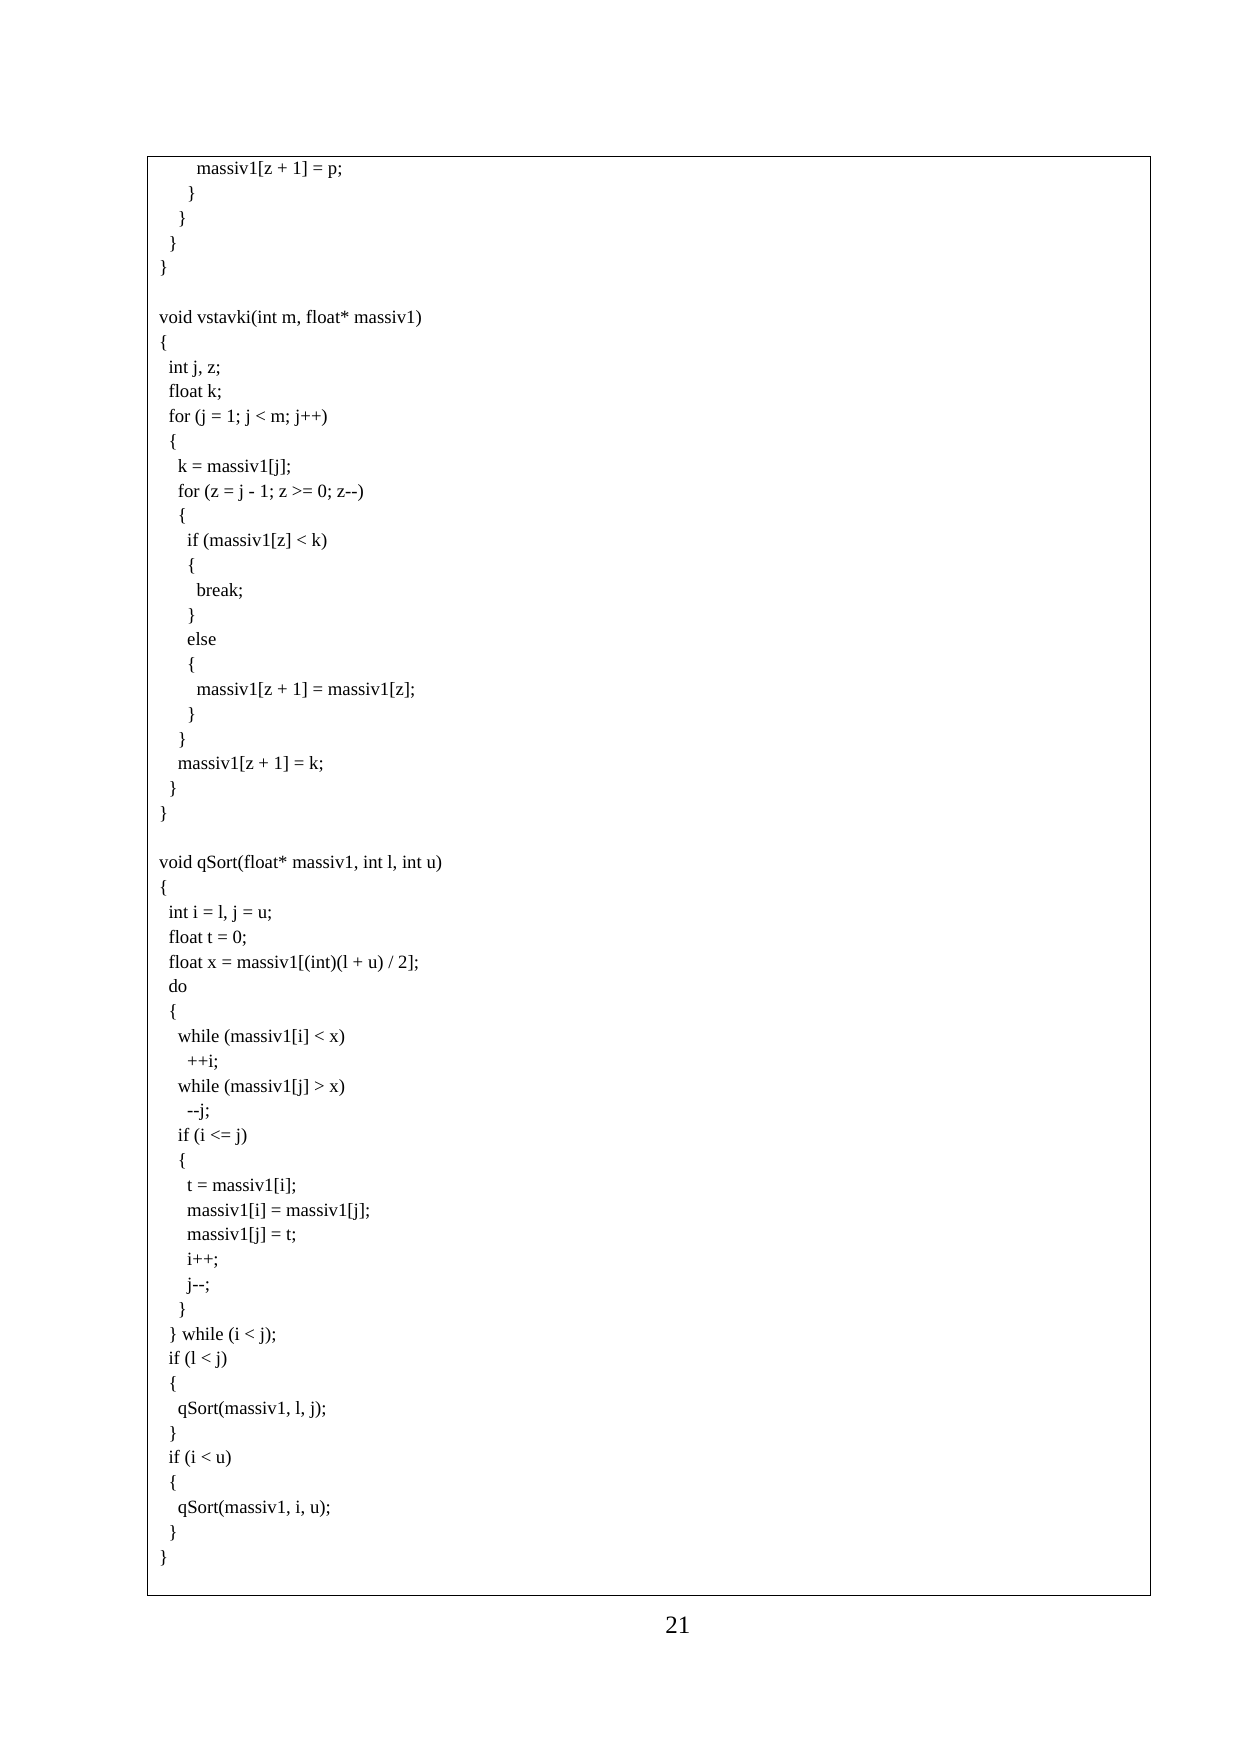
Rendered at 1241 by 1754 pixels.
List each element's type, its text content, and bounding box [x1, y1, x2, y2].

table_header massiv1[z + 1] = p; } } } } void vstavki(int m, float* massiv1) { int j, z; float k; for (j = 1; j < m; j++) { k = massiv1[j]; for (z = j - 1; z >= 0; z--) { if (massiv1[z] < k) { break; } else { massiv1[z + 1] = massiv1[z]; } } massiv1[z + 1] = k; } } void qSort(float* massiv1, int l, int u) { int i = l, j = u; float t = 0; float x = massiv1[(int)(l + u) / 2]; do { while (massiv1[i] < x) ++i; while (massiv1[j] > x) --j; if (i <= j) { t = massiv1[i]; massiv1[i] = massiv1[j]; massiv1[j] = t; i++; j--; } } while (i < j); if (l < j) { qSort(massiv1, l, j); } if (i < u) { qSort(massiv1, i, u); } } [148, 157, 1150, 1595]
